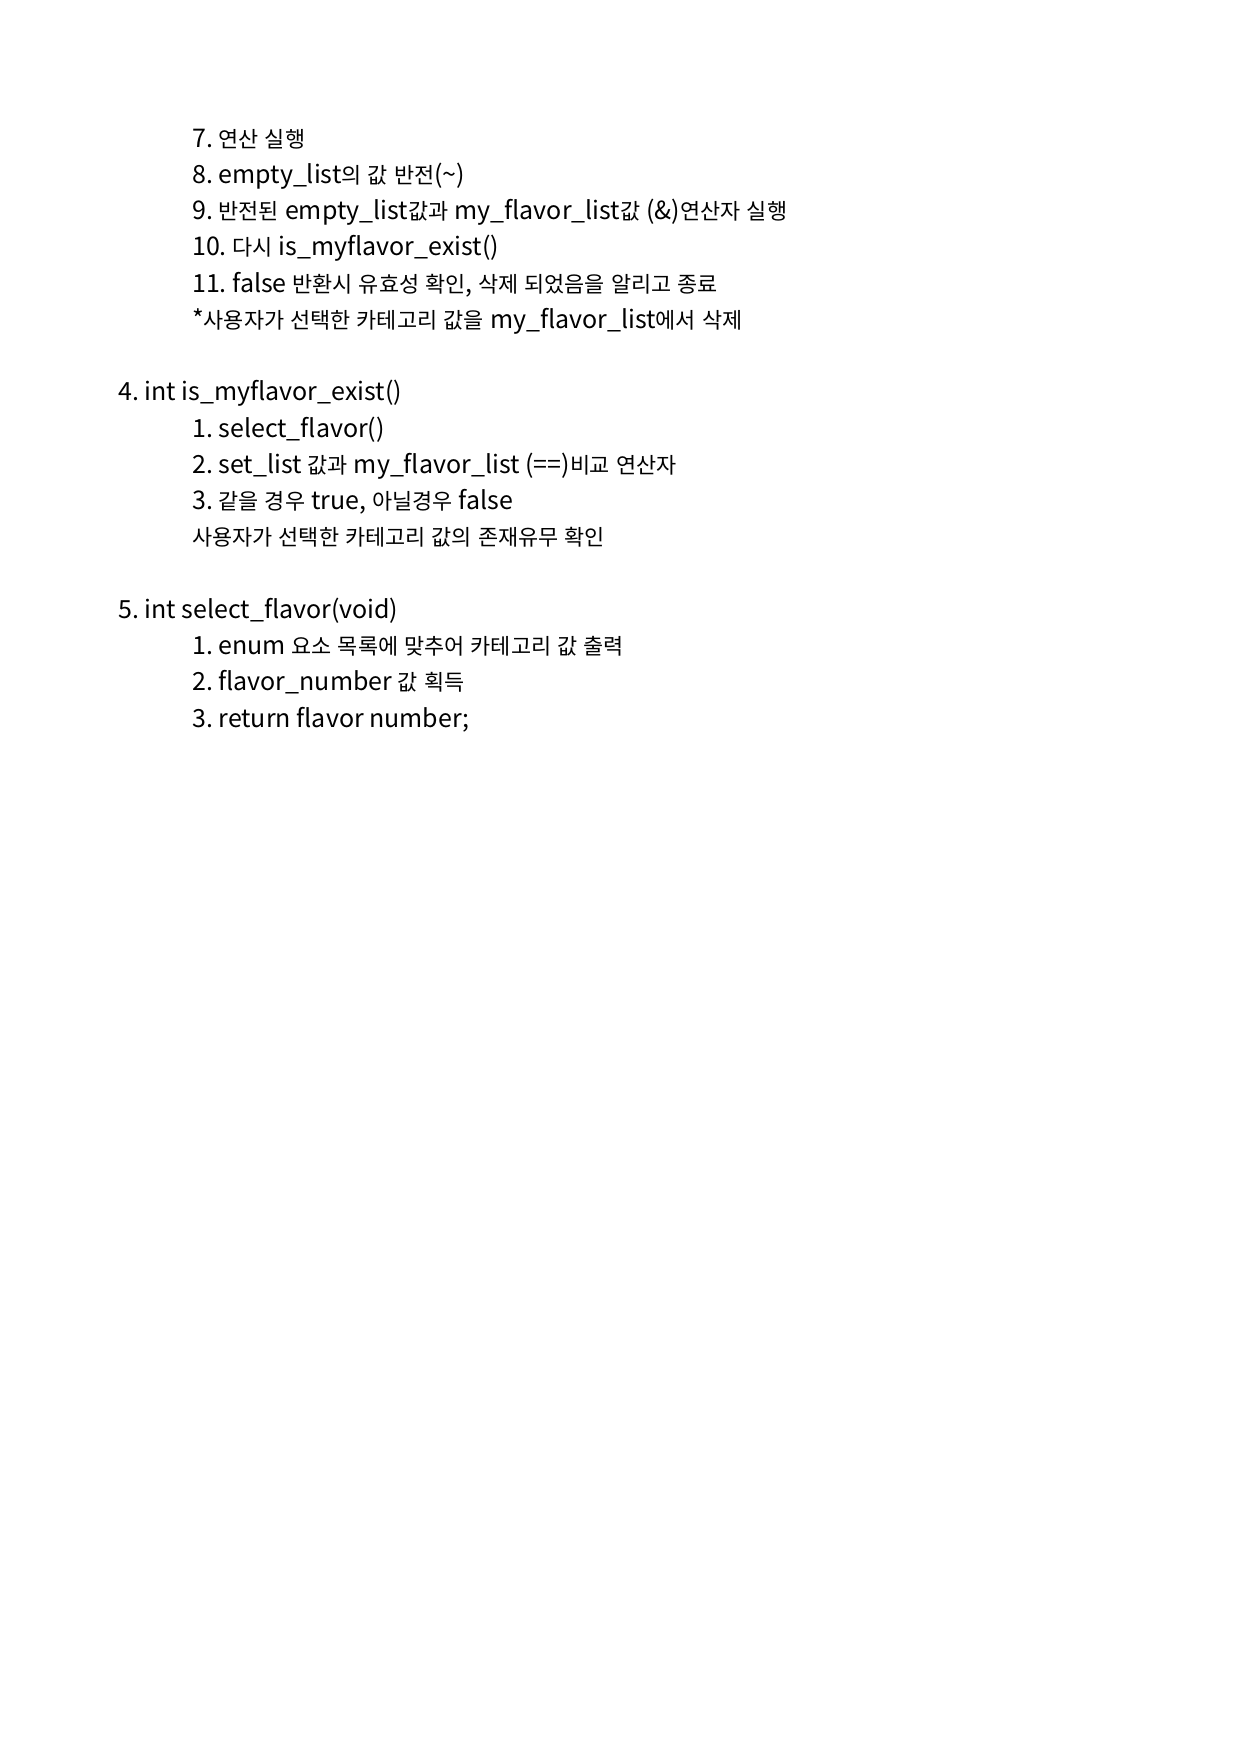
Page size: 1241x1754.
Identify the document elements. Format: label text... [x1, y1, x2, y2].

text 8. empty_list의 값 반전(~) [118, 154, 1122, 191]
text 3. 같을 경우 true, 아닐경우 false [118, 481, 1122, 517]
text 9. 반전된 empty_list값과 my_flavor_list값 (&)연산자 실행 [118, 191, 1122, 227]
text *사용자가 선택한 카테고리 값을 my_flavor_list에서 삭제 [118, 299, 1122, 336]
text 2. flavor_number 값 획득 [118, 662, 1122, 698]
text 4. int is_myflavor_exist() [118, 372, 1122, 408]
text 10. 다시 is_myflavor_exist() [118, 227, 1122, 263]
text 1. select_flavor() [118, 408, 1122, 444]
text 3. return flavor number; [118, 698, 1122, 734]
text 사용자가 선택한 카테고리 값의 존재유무 확인 [118, 517, 1122, 553]
text 7. 연산 실행 [118, 118, 1122, 154]
text 11. false 반환시 유효성 확인, 삭제 되었음을 알리고 종료 [118, 263, 1122, 299]
text 1. enum 요소 목록에 맞추어 카테고리 값 출력 [118, 626, 1122, 662]
text 5. int select_flavor(void) [118, 589, 1122, 626]
text 2. set_list 값과 my_flavor_list (==)비교 연산자 [118, 444, 1122, 481]
